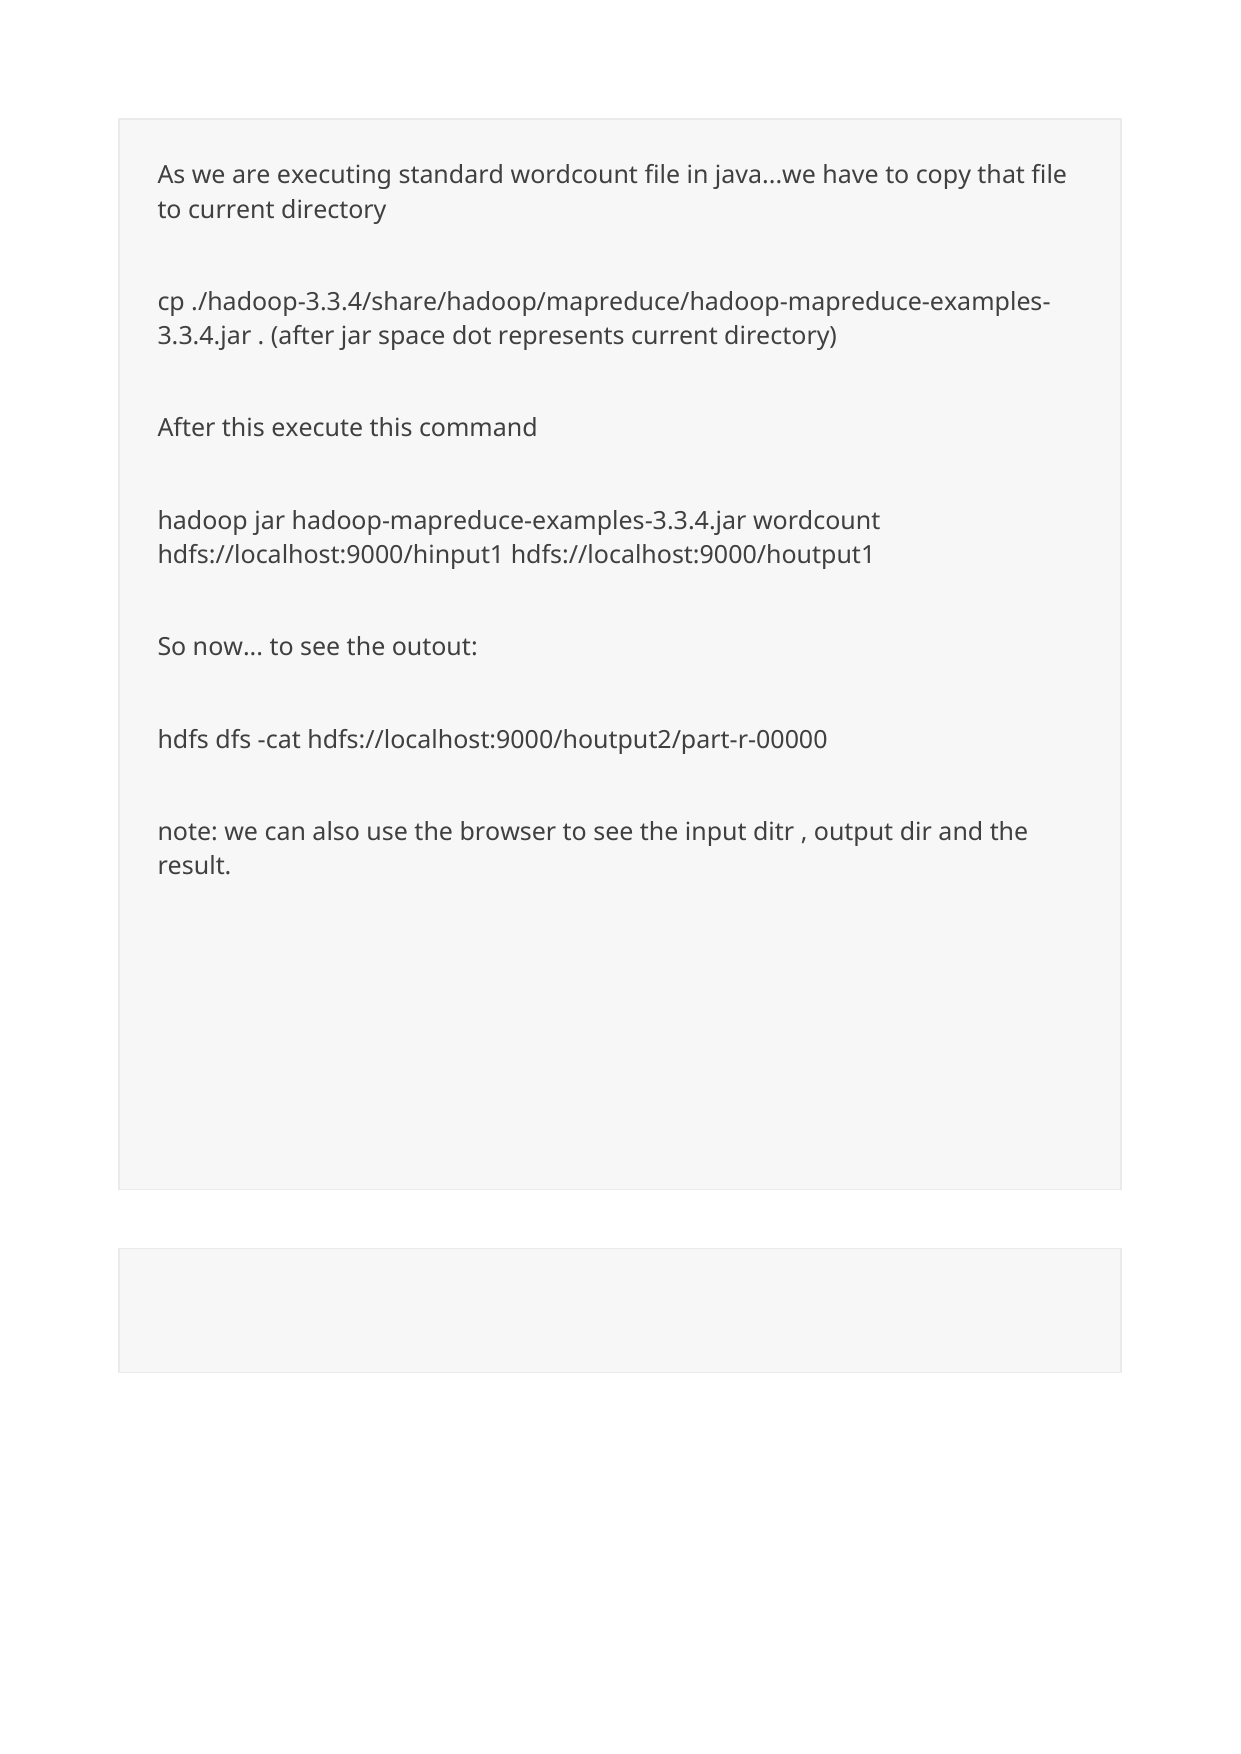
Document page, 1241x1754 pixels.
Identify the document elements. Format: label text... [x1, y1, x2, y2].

text So now... to see the outout: [120, 590, 1120, 663]
text cp ./hadoop-3.3.4/share/hadoop/mapreduce/hadoop-mapreduce-examples-3.3.4.jar . (after jar space dot represents current directory) [120, 244, 1120, 352]
text note: we can also use the browser to see the input ditr , output dir and the result. [120, 775, 1120, 882]
text hdfs dfs -cat hdfs://localhost:9000/houtput2/part-r-00000 [120, 682, 1120, 755]
text hadoop jar hadoop-mapreduce-examples-3.3.4.jar wordcount hdfs://localhost:9000/hinput1 hdfs://localhost:9000/houtput1 [120, 463, 1120, 571]
text As we are executing standard wordcount file in java...we have to copy that file to current directory [120, 120, 1120, 225]
text After this execute this command [120, 371, 1120, 444]
